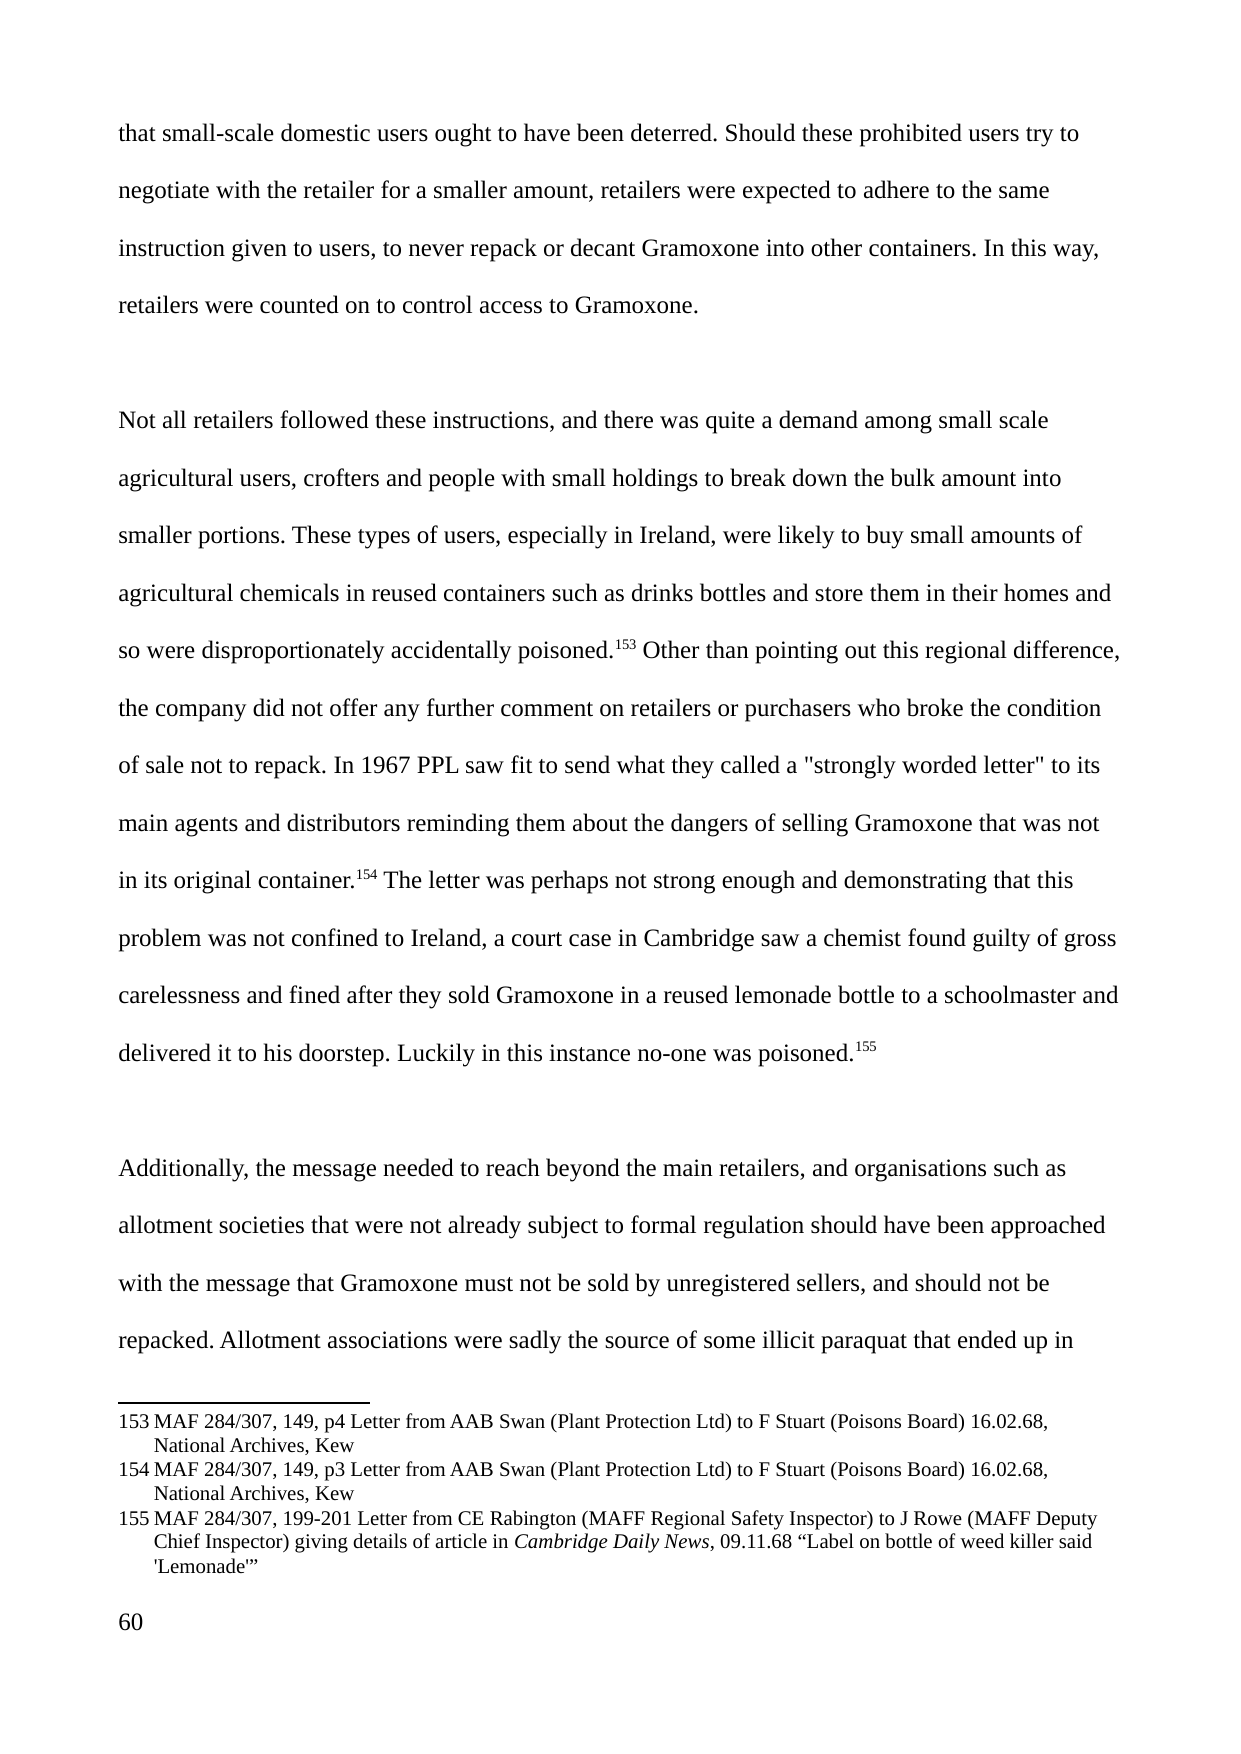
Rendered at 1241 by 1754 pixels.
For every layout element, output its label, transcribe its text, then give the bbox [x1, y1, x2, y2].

text that small-scale domestic users ought to have been deterred. Should these prohibited users try to negotiate with the retailer for a smaller amount, retailers were expected to adhere to the same instruction given to users, to never repack or decant Gramoxone into other containers. In this way, retailers were counted on to control access to Gramoxone. [118, 118, 1122, 319]
text MAF 284/307, 149, p4 Letter from AAB Swan (Plant Protection Ltd) to F Stuart (Poisons Board) 16.02.68, National Archives, Kew [118, 1409, 1122, 1457]
text MAF 284/307, 199-201 Letter from CE Rabington (MAFF Regional Safety Inspector) to J Rowe (MAFF Deputy Chief Inspector) giving details of article in Cambridge Daily News, 09.11.68 “Label on bottle of weed killer said 'Lemonade'” [118, 1505, 1122, 1578]
text Not all retailers followed these instructions, and there was quite a demand among small scale agricultural users, crofters and people with small holdings to break down the bulk amount into smaller portions. These types of users, especially in Ireland, were likely to buy small amounts of agricultural chemicals in reused containers such as drinks bottles and store them in their homes and so were disproportionately accidentally poisoned. Other than pointing out this regional difference, the company did not offer any further comment on retailers or purchasers who broke the condition of sale not to repack. In 1967 PPL saw fit to send what they called a "strongly worded letter" to its main agents and distributors reminding them about the dangers of selling Gramoxone that was not in its original container. The letter was perhaps not strong enough and demonstrating that this problem was not confined to Ireland, a court case in Cambridge saw a chemist found guilty of gross carelessness and fined after they sold Gramoxone in a reused lemonade bottle to a schoolmaster and delivered it to his doorstep. Luckily in this instance no-one was poisoned. [118, 406, 1122, 1067]
text MAF 284/307, 149, p3 Letter from AAB Swan (Plant Protection Ltd) to F Stuart (Poisons Board) 16.02.68, National Archives, Kew [118, 1457, 1122, 1505]
text Additionally, the message needed to reach beyond the main retailers, and organisations such as allotment societies that were not already subject to formal regulation should have been approached with the message that Gramoxone must not be sold by unregistered sellers, and should not be repacked. Allotment associations were sadly the source of some illicit paraquat that ended up in homes, even though they had been identified as a potential route of permeability in the separation between bulk and domestic use. Despite this, there was no centralised, systematic or sustained effort to reach these organisations. Home Office representatives stated that getting the message to them was not their job, and that general campaigns about household safety which included information on preventing poisonings from pharmaceuticals and other chemicals should be sufficient. [118, 1153, 1122, 1354]
